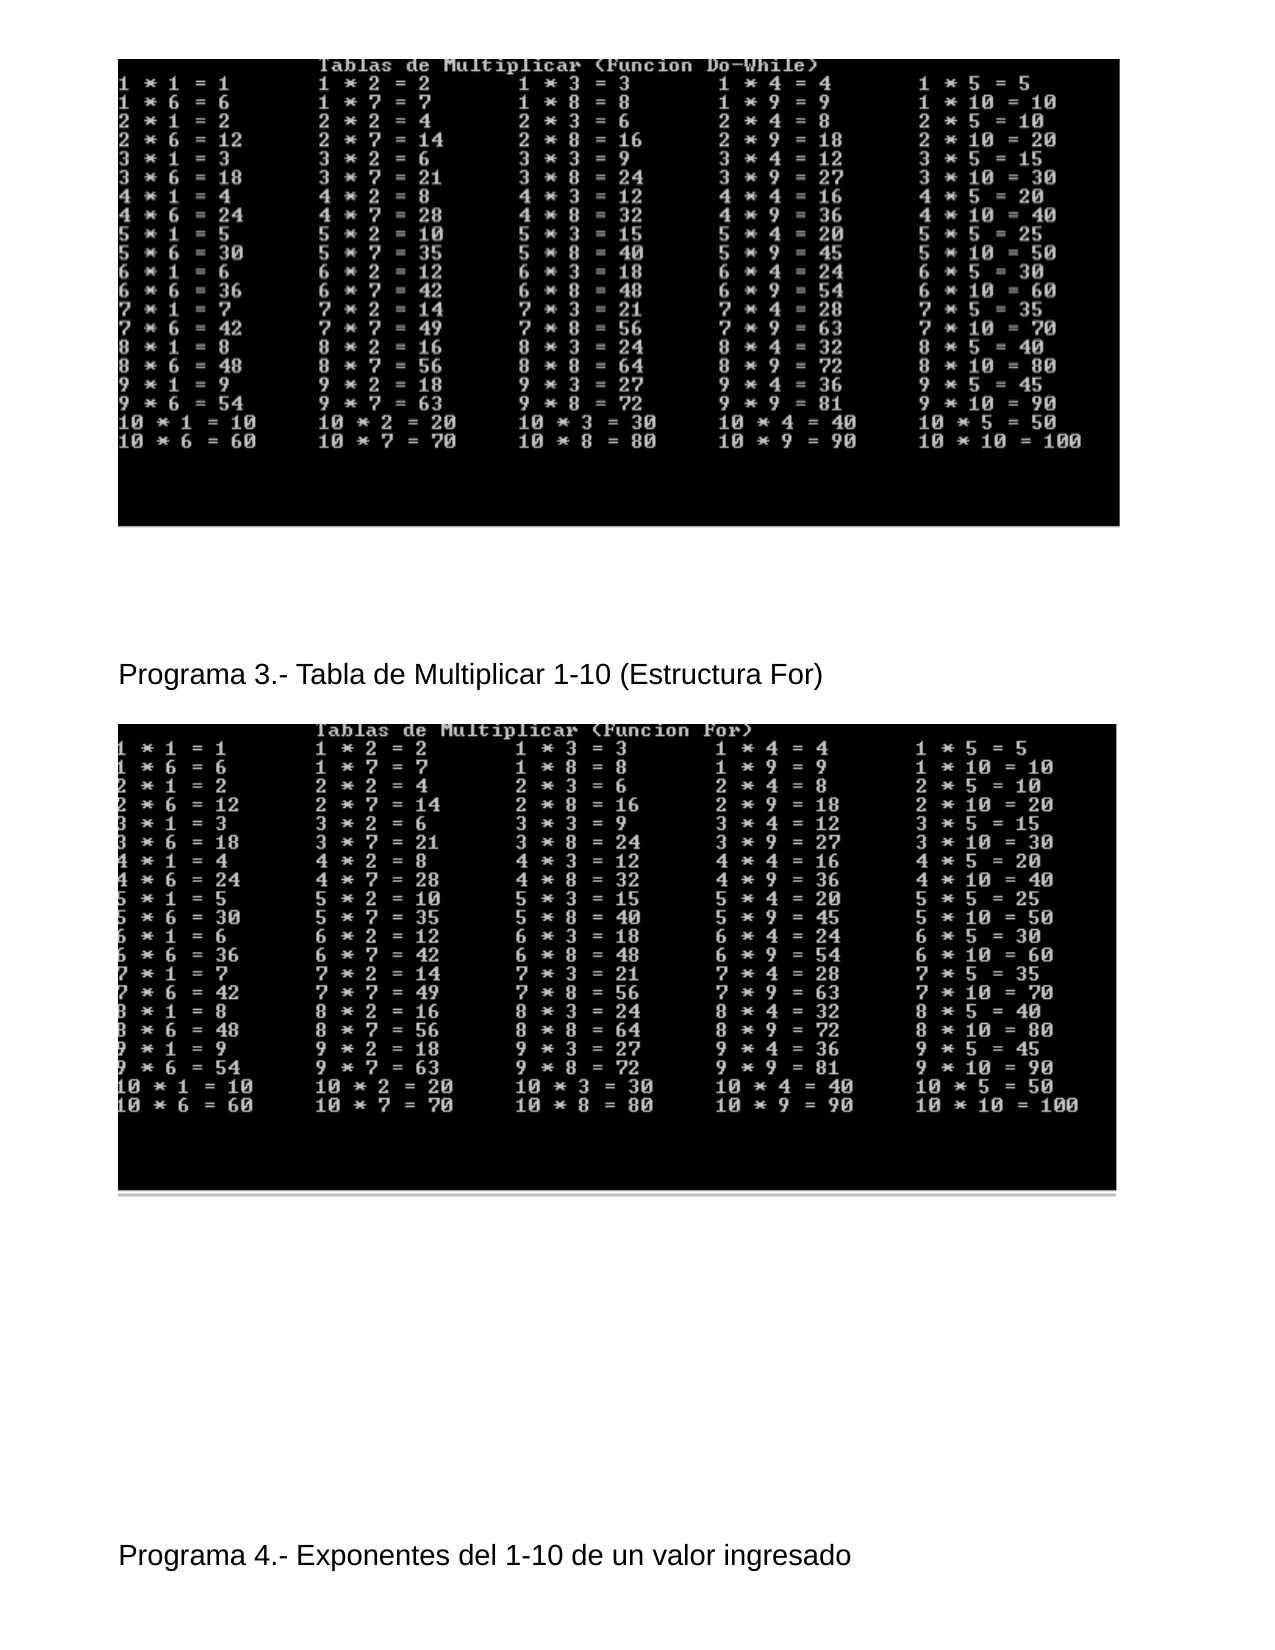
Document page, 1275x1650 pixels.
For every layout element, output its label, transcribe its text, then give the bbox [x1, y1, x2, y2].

text Programa 3.- Tabla de Multiplicar 1-10 (Estructura For) [118, 657, 1205, 691]
text Programa 4.- Exponentes del 1-10 de un valor ingresado [118, 1538, 1205, 1571]
